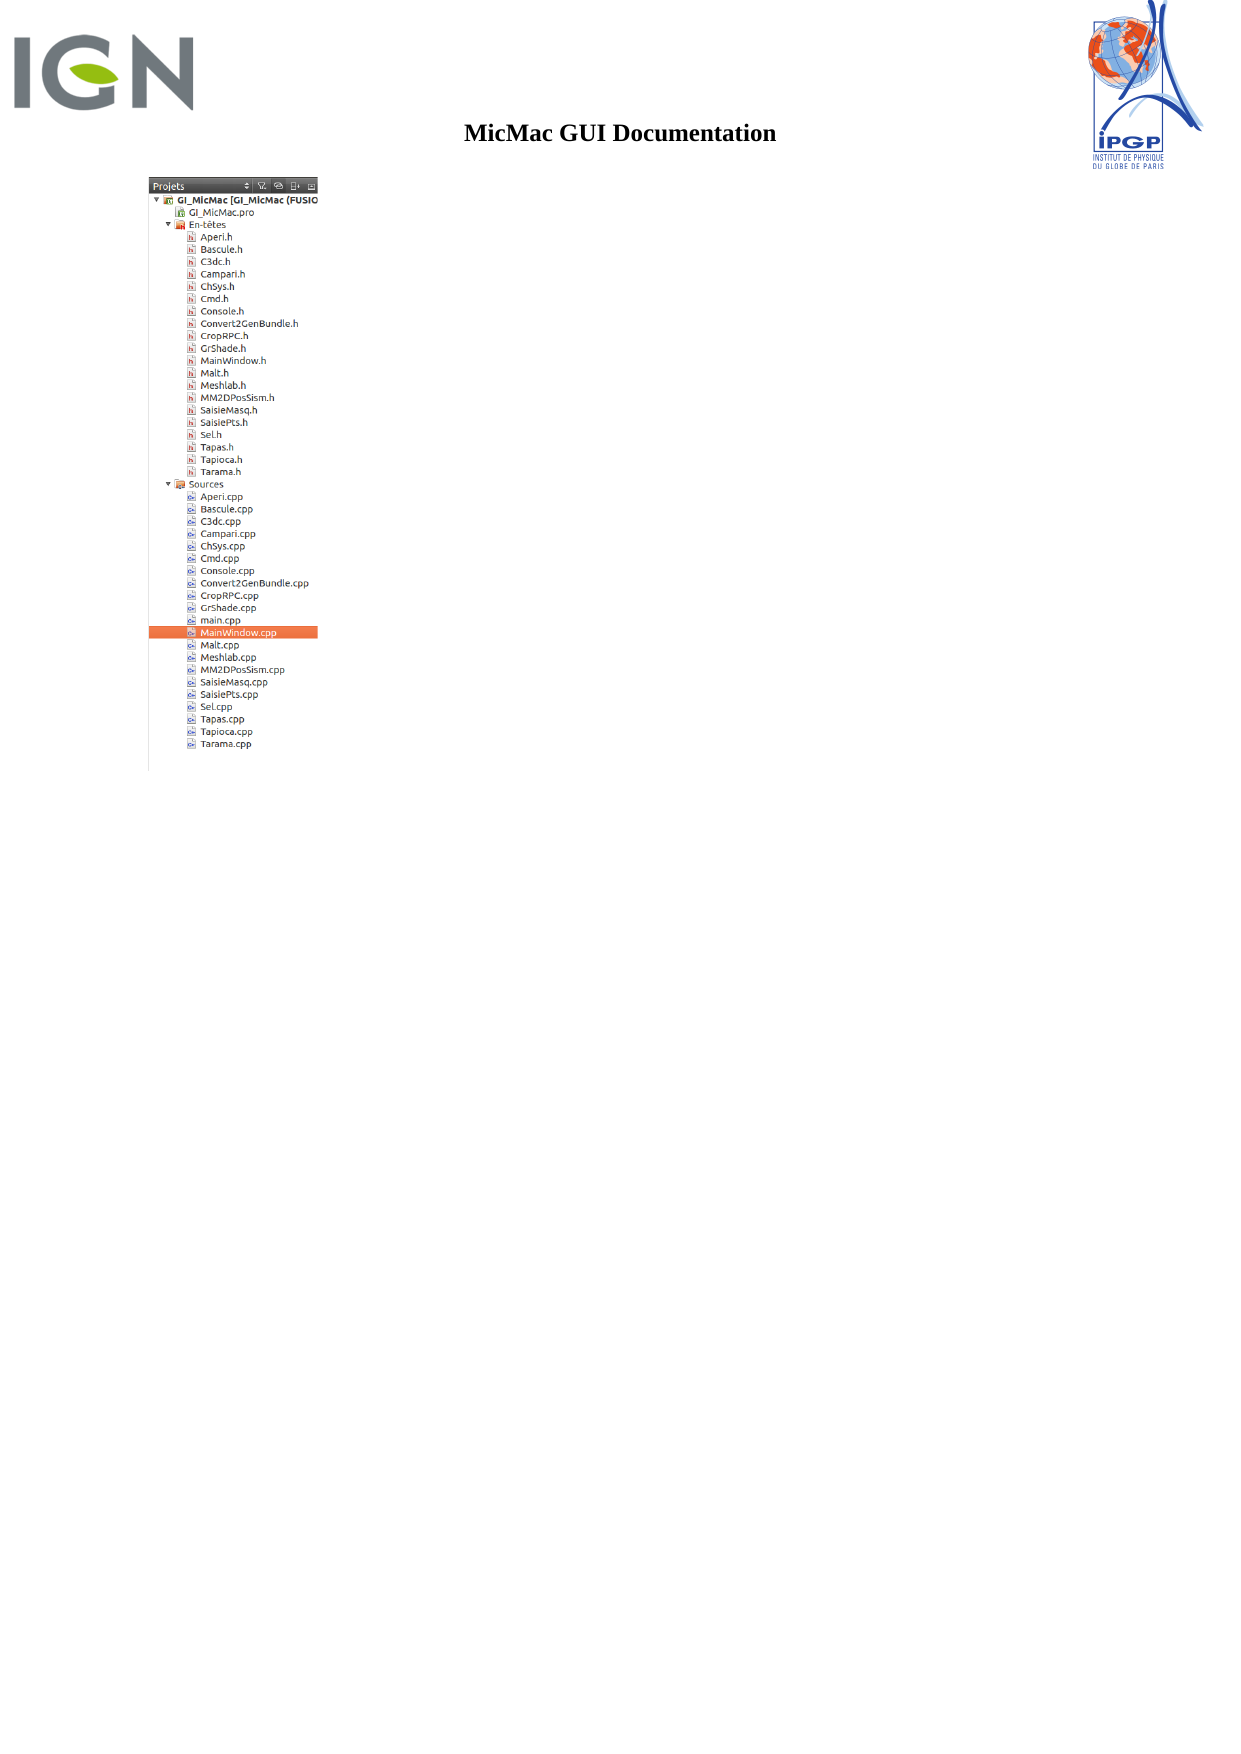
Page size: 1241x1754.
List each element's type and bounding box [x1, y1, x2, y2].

picture [1088, 0, 1204, 169]
picture [14, 21, 194, 129]
picture [148, 177, 318, 771]
